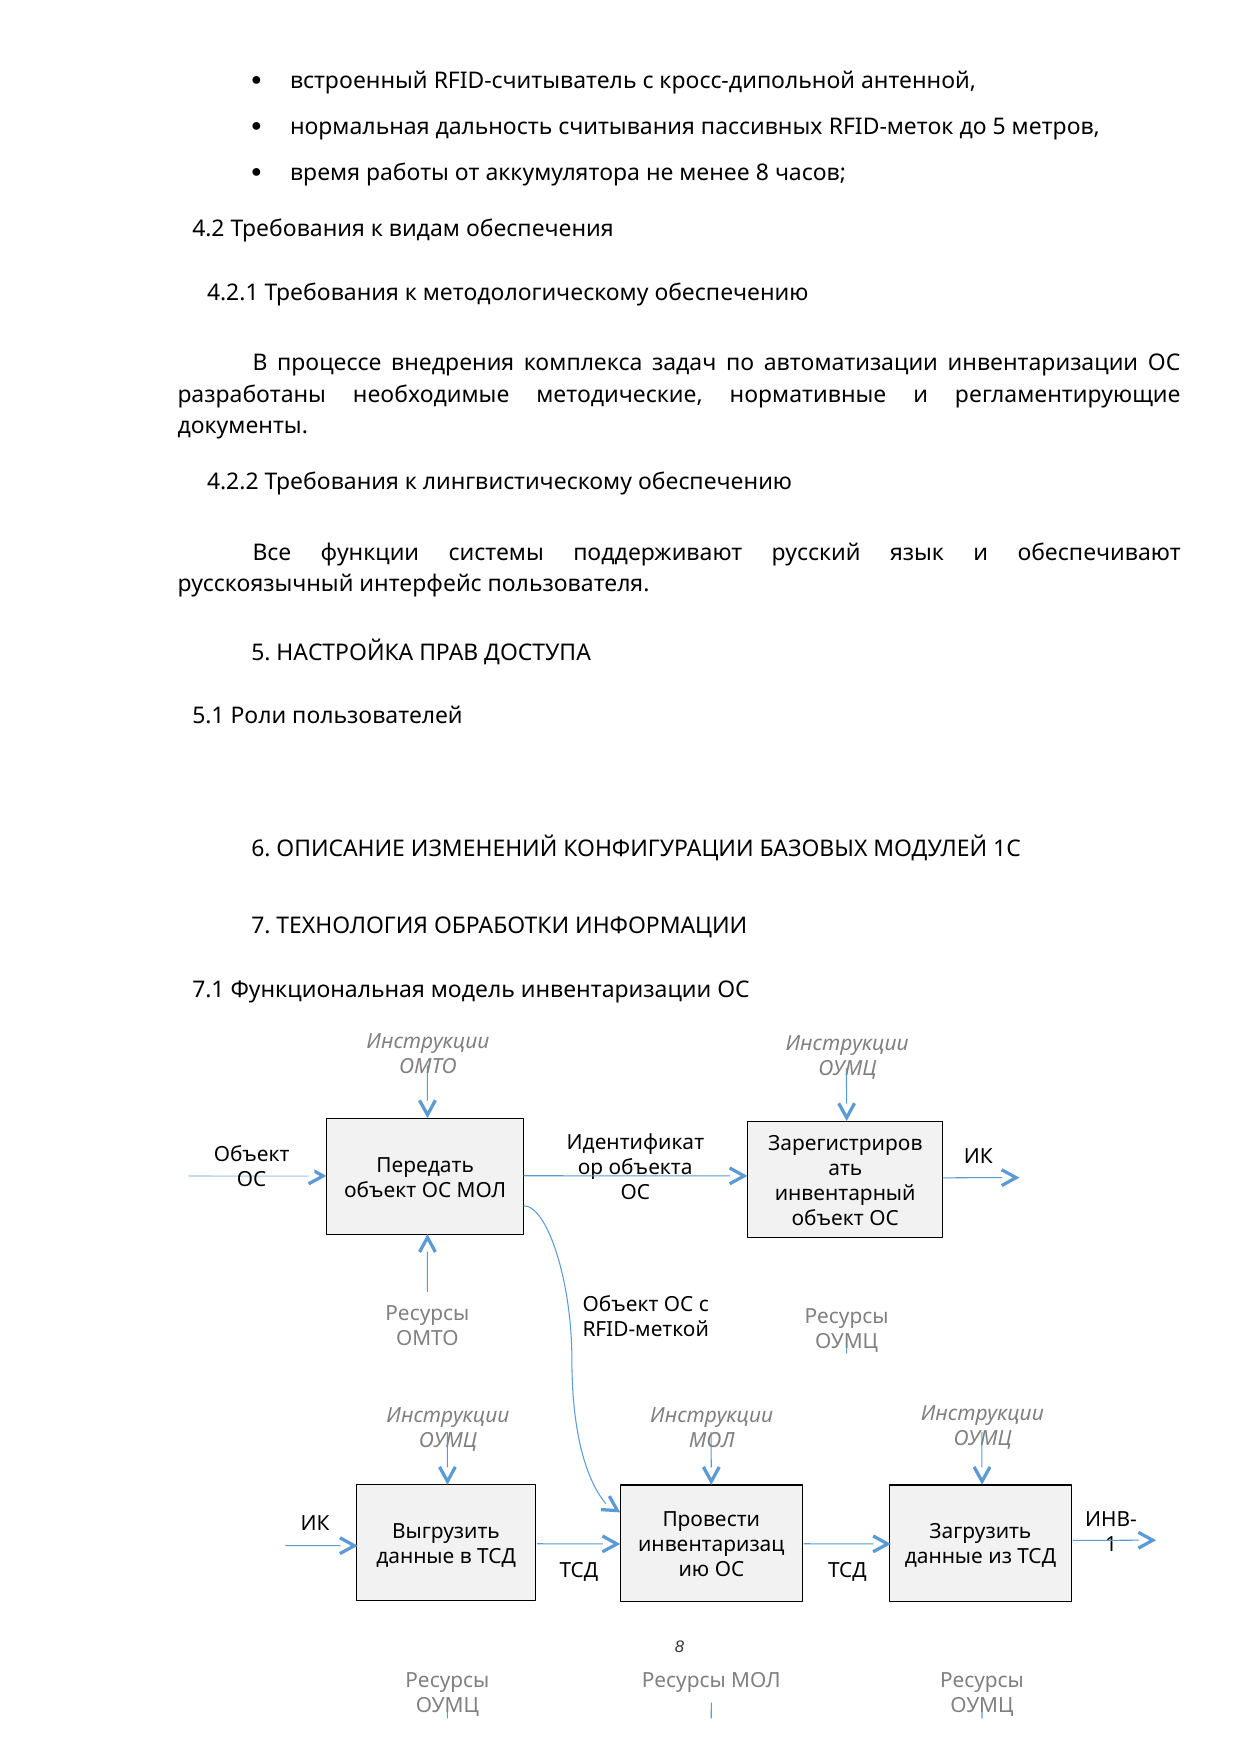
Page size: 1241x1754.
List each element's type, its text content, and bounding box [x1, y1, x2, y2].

subtitle Требования к видам обеспечения [192, 212, 1181, 243]
list нормальная дальность считывания пассивных RFID-меток до 5 метров, [252, 107, 1181, 141]
subtitle Роли пользователей [192, 699, 1181, 731]
subtitle Требования к лингвистическому обеспечению [207, 465, 1181, 496]
subtitle ТЕХНОЛОГИЯ ОБРАБОТКИ ИНФОРМАЦИИ [251, 909, 1181, 940]
list встроенный RFID-считыватель с кросс-дипольной антенной, [252, 61, 1181, 95]
list время работы от аккумулятора не менее 8 часов; [252, 153, 1181, 187]
text В процессе внедрения комплекса задач по автоматизации инвентаризации ОС разработаны необходимые методические, нормативные и регламентирующие документы. [177, 346, 1181, 440]
subtitle Требования к методологическому обеспечению [207, 276, 1181, 307]
subtitle ОПИСАНИЕ ИЗМЕНЕНИЙ КОНФИГУРАЦИИ БАЗОВЫХ МОДУЛЕЙ 1С [251, 832, 1181, 863]
subtitle НАСТРОЙКА ПРАВ ДОСТУПА [251, 635, 1181, 667]
subtitle Функциональная модель инвентаризации ОС [192, 973, 1181, 1004]
text Все функции системы поддерживают русский язык и обеспечивают русскоязычный интерфейс пользователя. [177, 535, 1181, 598]
